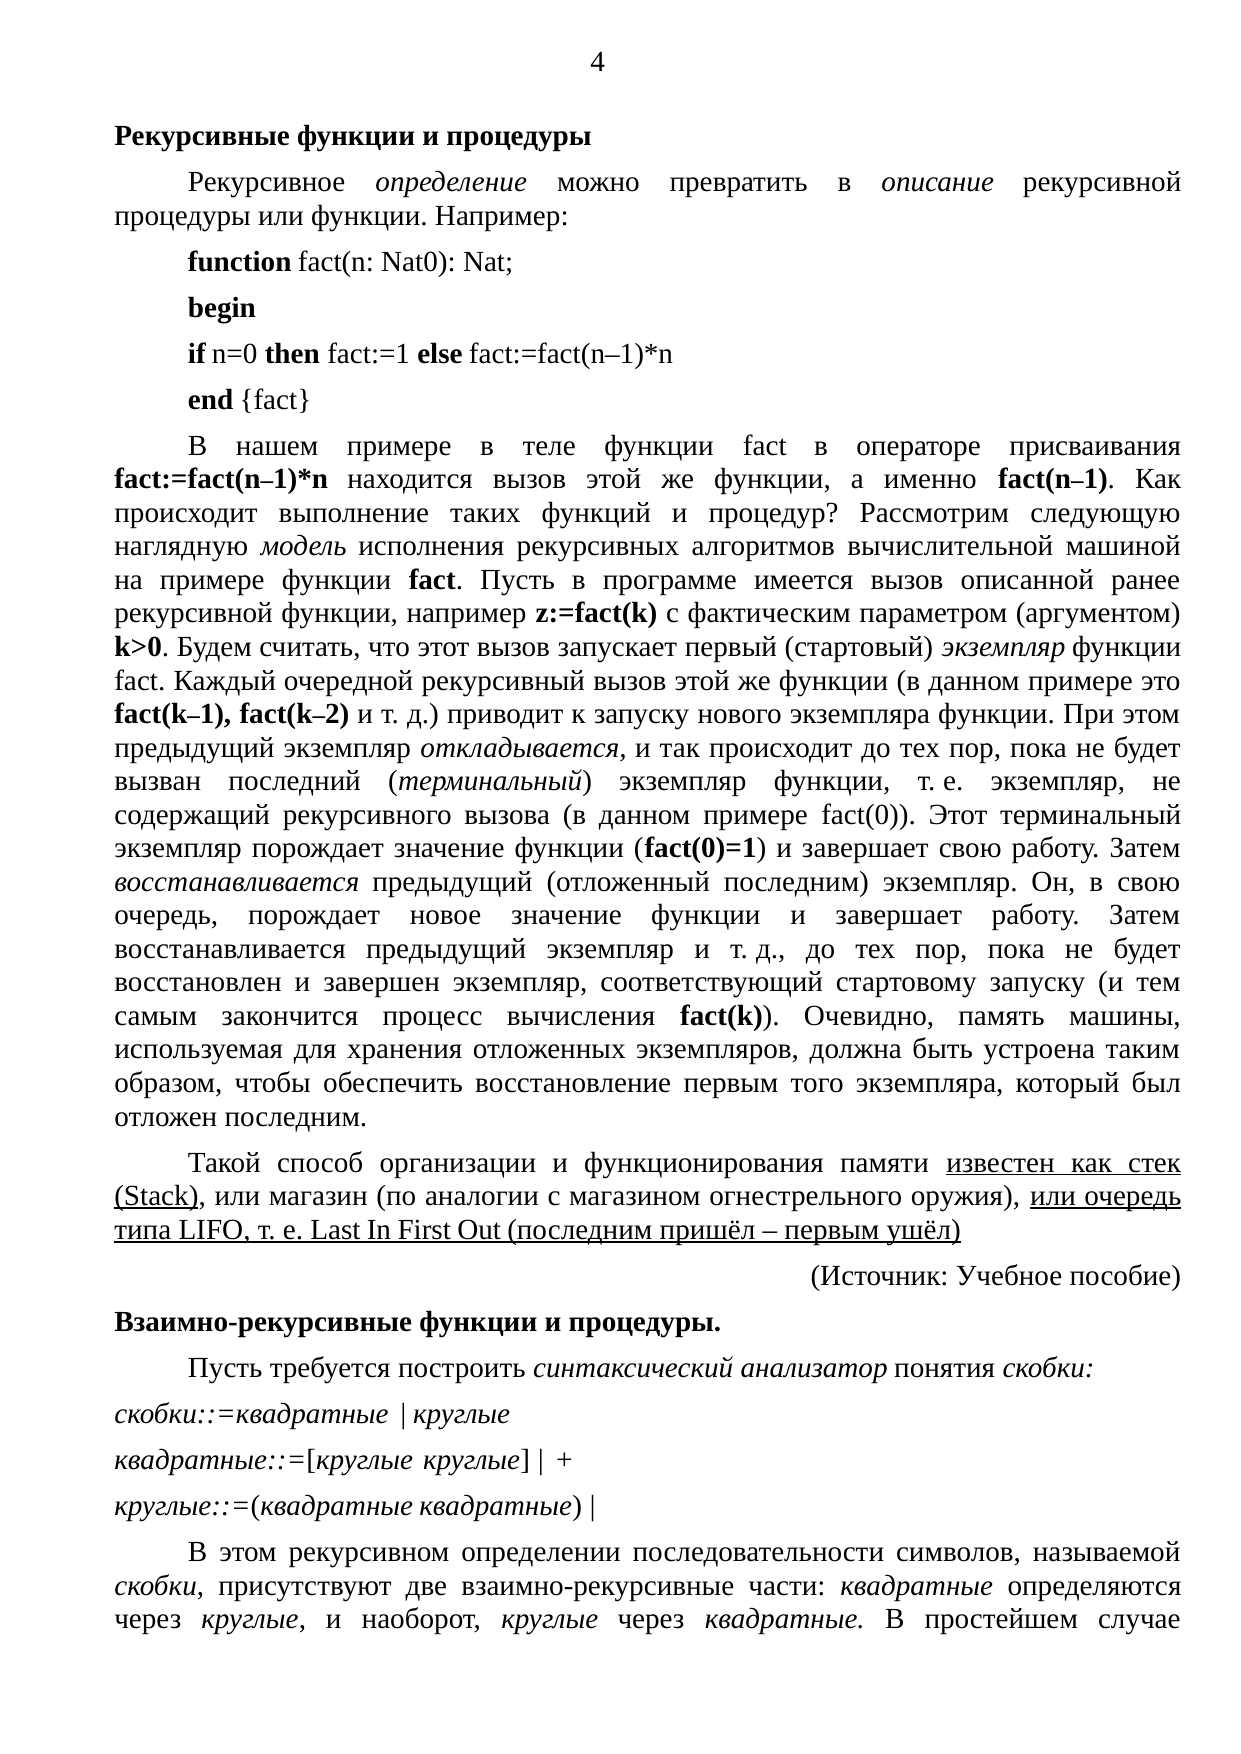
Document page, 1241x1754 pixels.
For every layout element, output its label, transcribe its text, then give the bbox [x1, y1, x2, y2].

text Взаимно-рекурсивные функции и процедуры. [114, 1304, 1181, 1337]
text function fact(n: Nat0): Nat; [114, 244, 1181, 277]
text В этом рекурсивном определении последовательности символов, называемой cкобки, присутствуют две взаимно-рекурсивные части: квадратные определяются через круглые, и наоборот, круглые через квадратные. В простейшем случае [114, 1534, 1181, 1635]
text cкобки::=квадратные | круглые [114, 1396, 1181, 1429]
text Рекурсивные функции и процедуры [114, 118, 1181, 152]
text круглые::=(квадратные квадратные) | [114, 1488, 1181, 1522]
text end {fact} [114, 382, 1181, 415]
text Рекурсивное определение можно превратить в описание рекурсивной процедуры или функции. Например: [114, 164, 1181, 231]
text if n=0 then fact:=1 else fact:=fact(n–1)*n [114, 336, 1181, 369]
text Пусть требуется построить синтаксический анализатор понятия скобки: [114, 1350, 1181, 1383]
text begin [114, 290, 1181, 323]
text Такой способ организации и функционирования памяти известен как стек (Stack), или магазин (по аналогии с магазином огнестрельного оружия), или очередь типа LIFO, т. е. Last In First Out (последним пришёл – первым ушёл) [114, 1145, 1181, 1245]
text В нашем примере в теле функции fact в операторе присваивания fact:=fact(n–1)*n находится вызов этой же функции, а именно fact(n–1). Как происходит выполнение таких функций и процедур? Рассмотрим следующую наглядную модель исполнения рекурсивных алгоритмов вычислительной машиной на примере функции fact. Пусть в программе имеется вызов описанной ранее рекурсивной функции, например z:=fact(k) с фактическим параметром (аргументом) k>0. Будем считать, что этот вызов запускает первый (стартовый) экземпляр функции fact. Каждый очередной рекурсивный вызов этой же функции (в данном примере это fact(k–1), fact(k–2) и т. д.) приводит к запуску нового экземпляра функции. При этом предыдущий экземпляр откладывается, и так происходит до тех пор, пока не будет вызван последний (терминальный) экземпляр функции, т. е. экземпляр, не содержащий рекурсивного вызова (в данном примере fact(0)). Этот терминальный экземпляр порождает значение функции (fact(0)=1) и завершает свою работу. Затем восстанавливается предыдущий (отложенный последним) экземпляр. Он, в свою очередь, порождает новое значение функции и завершает работу. Затем восстанавливается предыдущий экземпляр и т. д., до тех пор, пока не будет восстановлен и завершен экземпляр, соответствующий стартовому запуску (и тем самым закончится процесс вычисления fact(k)). Очевидно, память машины, используемая для хранения отложенных экземпляров, должна быть устроена таким образом, чтобы обеспечить восстановление первым того экземпляра, который был отложен последним. [114, 428, 1181, 1132]
text (Источник: Учебное пособие) [114, 1258, 1181, 1291]
text квадратные::=[круглые круглые] | + [114, 1442, 1181, 1476]
